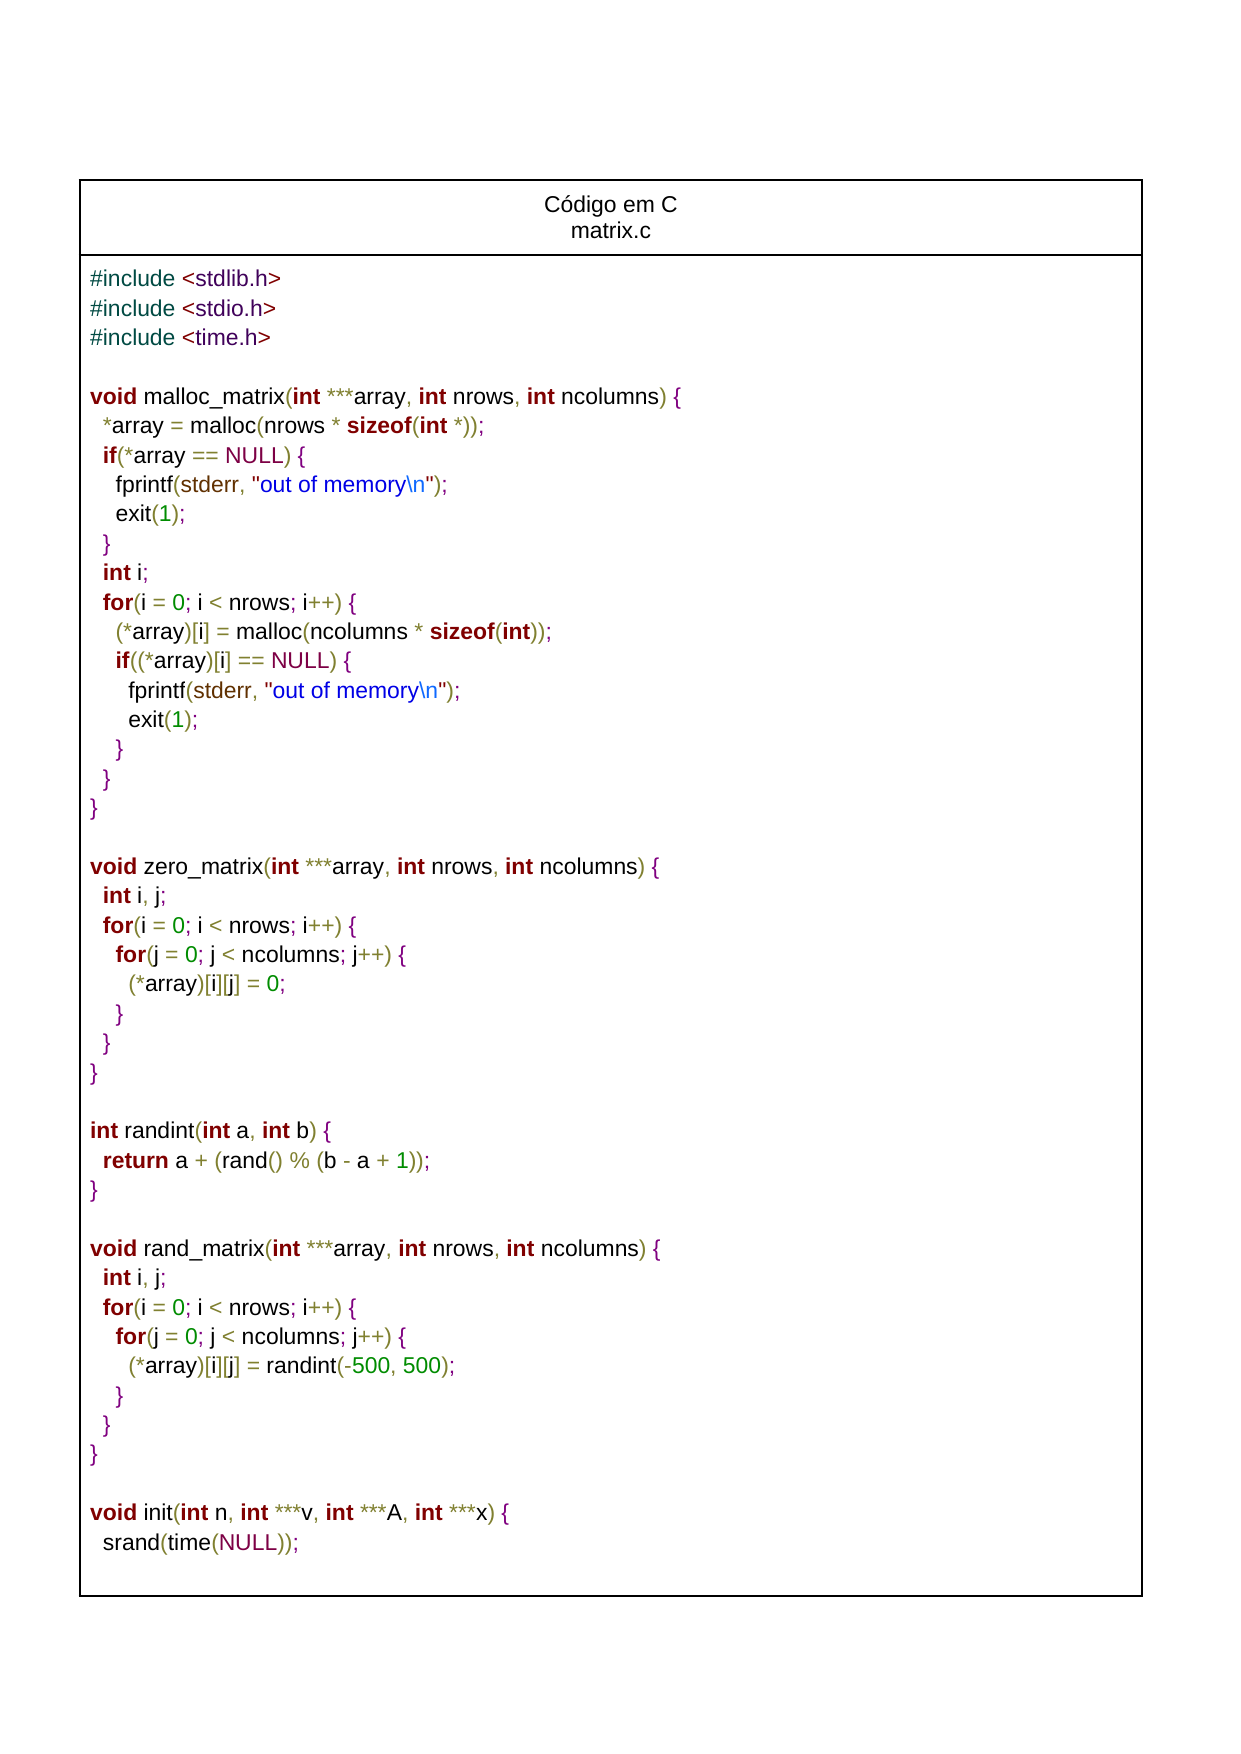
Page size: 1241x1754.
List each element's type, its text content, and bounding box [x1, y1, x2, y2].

table_cell #include <stdlib.h> #include <stdio.h> #include <time.h> void malloc_matrix(int ***array, int nrows, int ncolumns) { *array = malloc(nrows * sizeof(int *)); if(*array == NULL) { fprintf(stderr, "out of memory\n"); exit(1); } int i; for(i = 0; i < nrows; i++) { (*array)[i] = malloc(ncolumns * sizeof(int)); if((*array)[i] == NULL) { fprintf(stderr, "out of memory\n"); exit(1); } } } void zero_matrix(int ***array, int nrows, int ncolumns) { int i, j; for(i = 0; i < nrows; i++) { for(j = 0; j < ncolumns; j++) { (*array)[i][j] = 0; } } } int randint(int a, int b) { return a + (rand() % (b - a + 1)); } void rand_matrix(int ***array, int nrows, int ncolumns) { int i, j; for(i = 0; i < nrows; i++) { for(j = 0; j < ncolumns; j++) { (*array)[i][j] = randint(-500, 500); } } } void init(int n, int ***v, int ***A, int ***x) { srand(time(NULL)); [81, 256, 1141, 1594]
table_header Código em C matrix.c [81, 181, 1141, 253]
